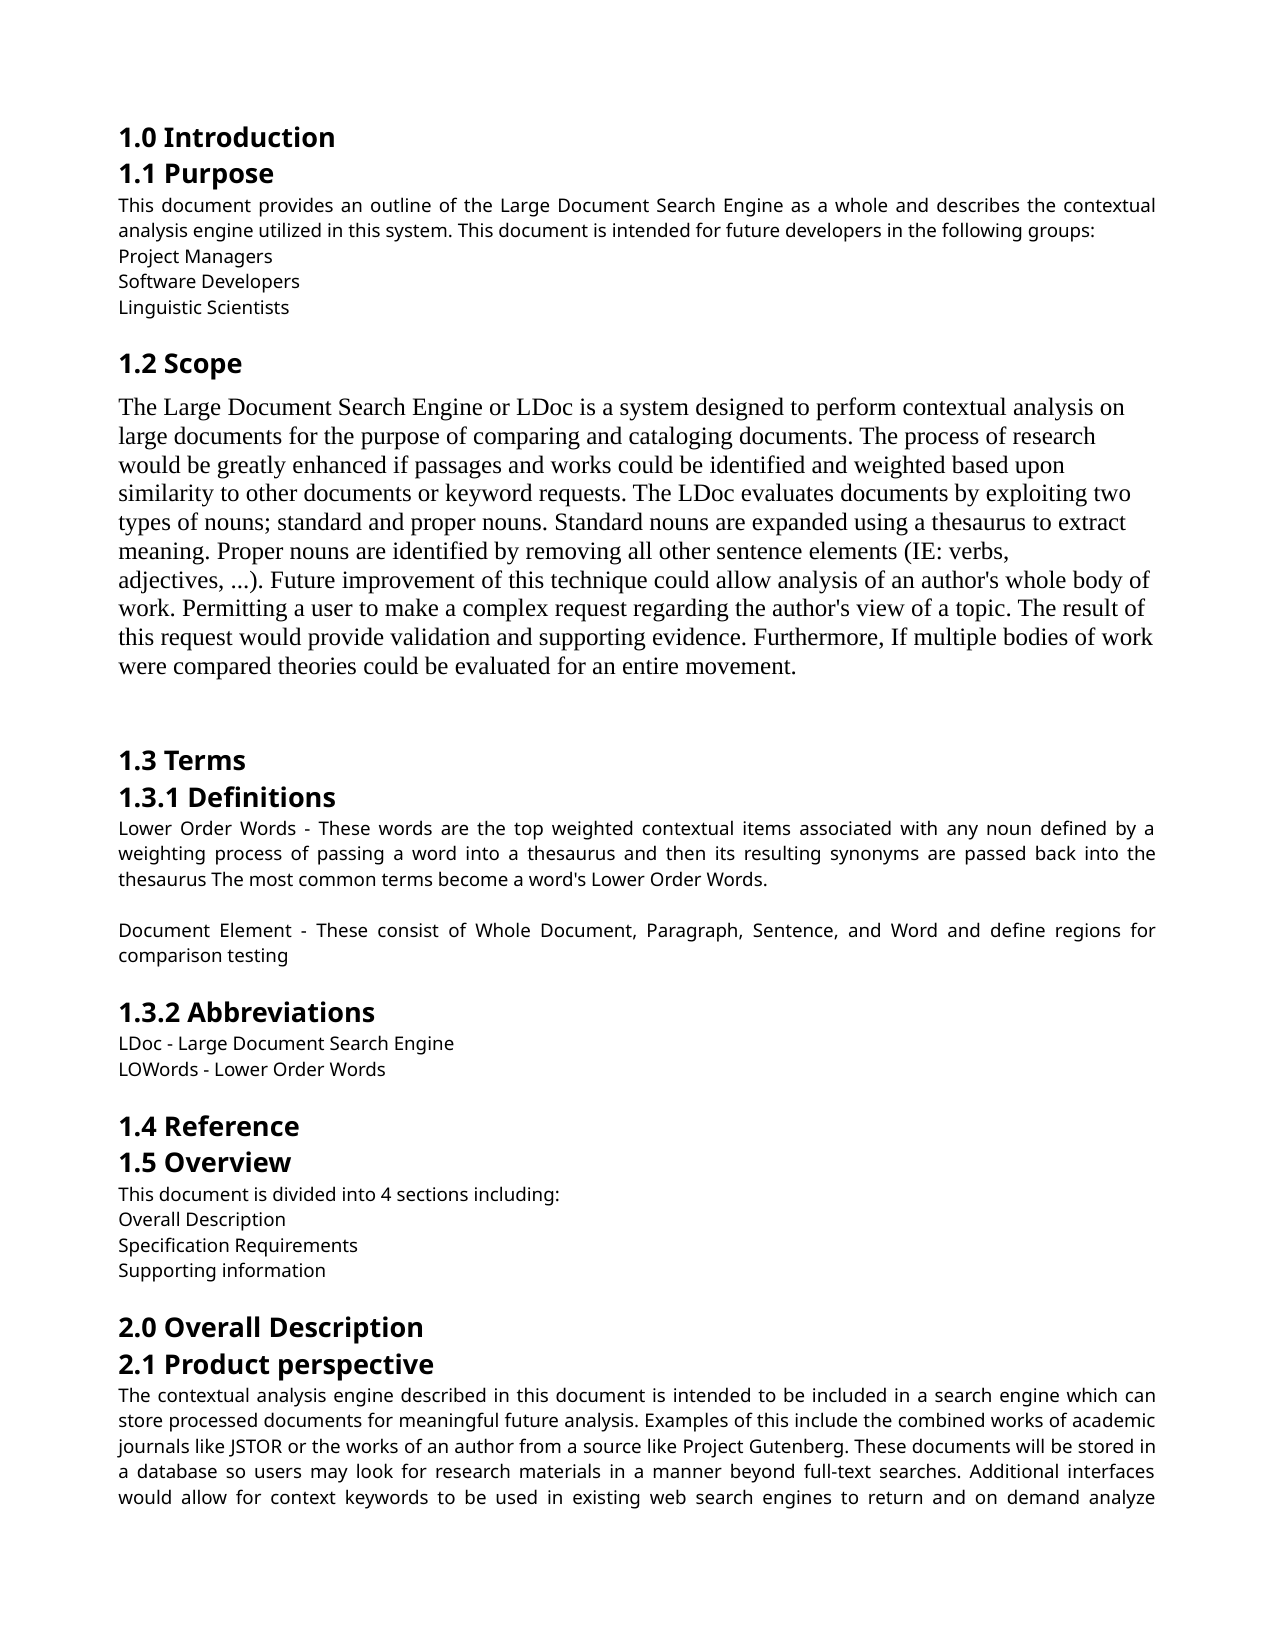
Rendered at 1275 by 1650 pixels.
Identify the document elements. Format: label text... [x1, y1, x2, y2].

text Lower Order Words - These words are the top weighted contextual items associated with any noun defined by a weighting process of passing a word into a thesaurus and then its resulting synonyms are passed back into the thesaurus The most common terms become a word's Lower Order Words. [118, 815, 1157, 892]
text LOWords - Lower Order Words [118, 1056, 1157, 1082]
text 1.4 Reference [118, 1107, 1157, 1144]
text 1.3.1 Definitions [118, 778, 1157, 815]
text The contextual analysis engine described in this document is intended to be included in a search engine which can store processed documents for meaningful future analysis. Examples of this include the combined works of academic journals like JSTOR or the works of an author from a source like Project Gutenberg. These documents will be stored in a database so users may look for research materials in a manner beyond full-text searches. Additional interfaces would allow for context keywords to be used in existing web search engines to return and on demand analyze [118, 1382, 1157, 1510]
text Overall Description [118, 1206, 1157, 1232]
text Supporting information [118, 1257, 1157, 1283]
text 2.1 Product perspective [118, 1345, 1157, 1382]
text 1.3.2 Abbreviations [118, 994, 1157, 1031]
text LDoc - Large Document Search Engine [118, 1031, 1157, 1056]
text Project Managers [118, 243, 1157, 268]
text 1.1 Purpose [118, 155, 1157, 192]
text 1.2 Scope [118, 345, 1157, 382]
text 2.0 Overall Description [44, 1308, 1157, 1345]
text The Large Document Search Engine or LDoc is a system designed to perform contextual analysis on large documents for the purpose of comparing and cataloging documents. The process of research would be greatly enhanced if passages and works could be identified and weighted based upon similarity to other documents or keyword requests. The LDoc evaluates documents by exploiting two types of nouns; standard and proper nouns. Standard nouns are expanded using a thesaurus to extract meaning. Proper nouns are identified by removing all other sentence elements (IE: verbs, adjectives, ...). Future improvement of this technique could allow analysis of an author's whole body of work. Permitting a user to make a complex request regarding the author's view of a topic. The result of this request would provide validation and supporting evidence. Furthermore, If multiple bodies of work were compared theories could be evaluated for an entire movement. [118, 392, 1157, 680]
text This document is divided into 4 sections including: [118, 1181, 1157, 1206]
text Document Element - These consist of Whole Document, Paragraph, Sentence, and Word and define regions for comparison testing [118, 917, 1157, 968]
text Linguistic Scientists [118, 294, 1157, 319]
text 1.5 Overview [118, 1144, 1157, 1181]
text 1.3 Terms [118, 741, 1157, 778]
text This document provides an outline of the Large Document Search Engine as a whole and describes the contextual analysis engine utilized in this system. This document is intended for future developers in the following groups: [118, 192, 1157, 243]
text Specification Requirements [118, 1232, 1157, 1257]
text Software Developers [118, 268, 1157, 294]
text 1.0 Introduction [44, 118, 1157, 155]
